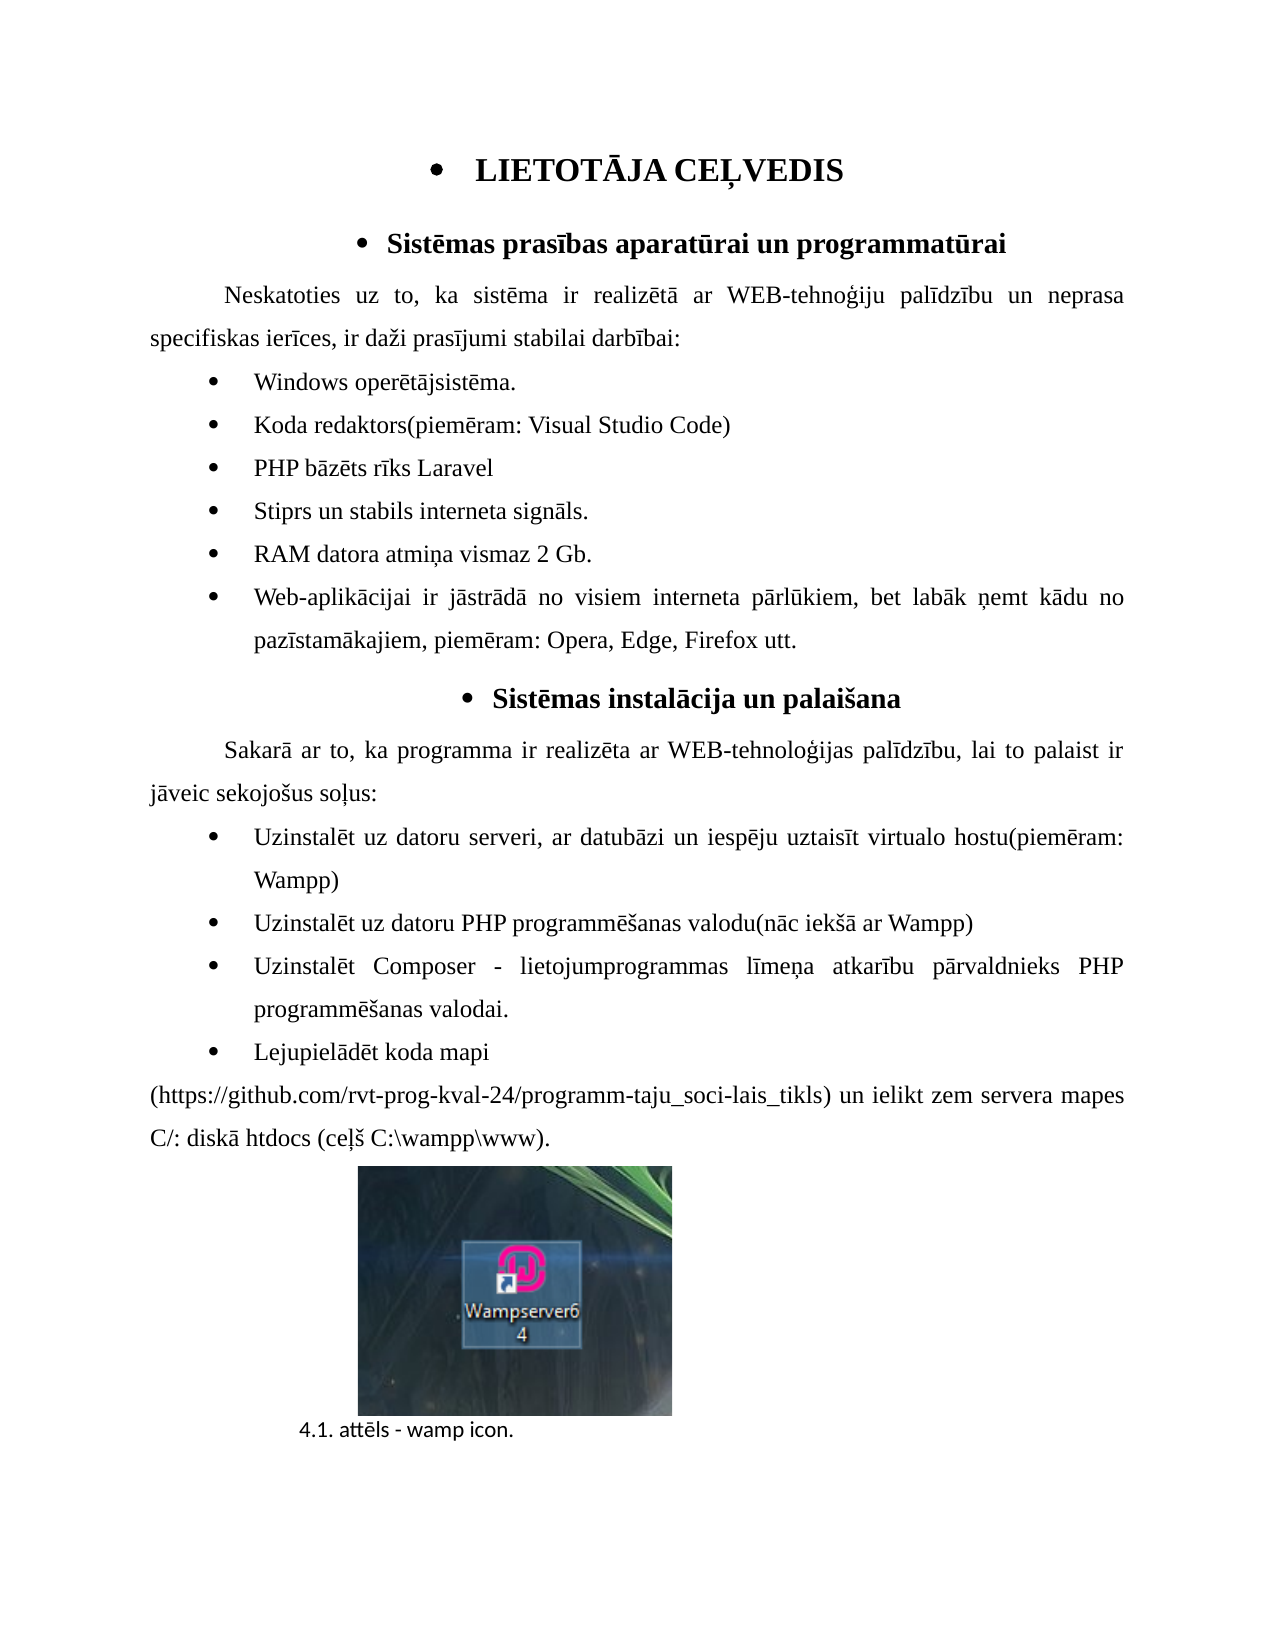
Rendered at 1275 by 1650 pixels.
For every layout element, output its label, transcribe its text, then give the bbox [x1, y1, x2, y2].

text (https://github.com/rvt-prog-kval-24/programm-taju_soci-lais_tikls) un ielikt zem servera mapes C/: diskā htdocs (ceļš C:\wampp\www). [150, 1080, 1125, 1152]
list Uzinstalēt uz datoru serveri, ar datubāzi un iespēju uztaisīt virtualo hostu(piemēram: Wampp) [209, 822, 1125, 893]
list Windows operētājsistēma. [209, 367, 1125, 395]
list Web-aplikācijai ir jāstrādā no visiem interneta pārlūkiem, bet labāk ņemt kādu no pazīstamākajiem, piemēram: Opera, Edge, Firefox utt. [209, 582, 1125, 654]
list LIETOTĀJA CEĻVEDIS [150, 150, 1125, 188]
list Lejupielādēt koda mapi [209, 1037, 1125, 1066]
list Sistēmas prasības aparatūrai un programmatūrai [194, 226, 1125, 259]
text 4.1. attēls - wamp icon. [299, 1167, 1125, 1443]
text Neskatoties uz to, ka sistēma ir realizētā ar WEB-tehnoģiju palīdzību un neprasa specifiskas ierīces, ir daži prasījumi stabilai darbībai: [150, 280, 1125, 352]
list Uzinstalēt uz datoru PHP programmēšanas valodu(nāc iekšā ar Wampp) [209, 908, 1125, 937]
list Sistēmas instalācija un palaišana [194, 681, 1125, 714]
list Uzinstalēt Composer - lietojumprogrammas līmeņa atkarību pārvaldnieks PHP programmēšanas valodai. [209, 951, 1125, 1023]
list PHP bāzēts rīks Laravel [209, 453, 1125, 482]
list Koda redaktors(piemēram: Visual Studio Code) [209, 410, 1125, 438]
text Sakarā ar to, ka programma ir realizēta ar WEB-tehnoloģijas palīdzību, lai to palaist ir jāveic sekojošus soļus: [150, 735, 1125, 807]
list RAM datora atmiņa vismaz 2 Gb. [209, 539, 1125, 568]
list Stiprs un stabils interneta signāls. [209, 496, 1125, 525]
